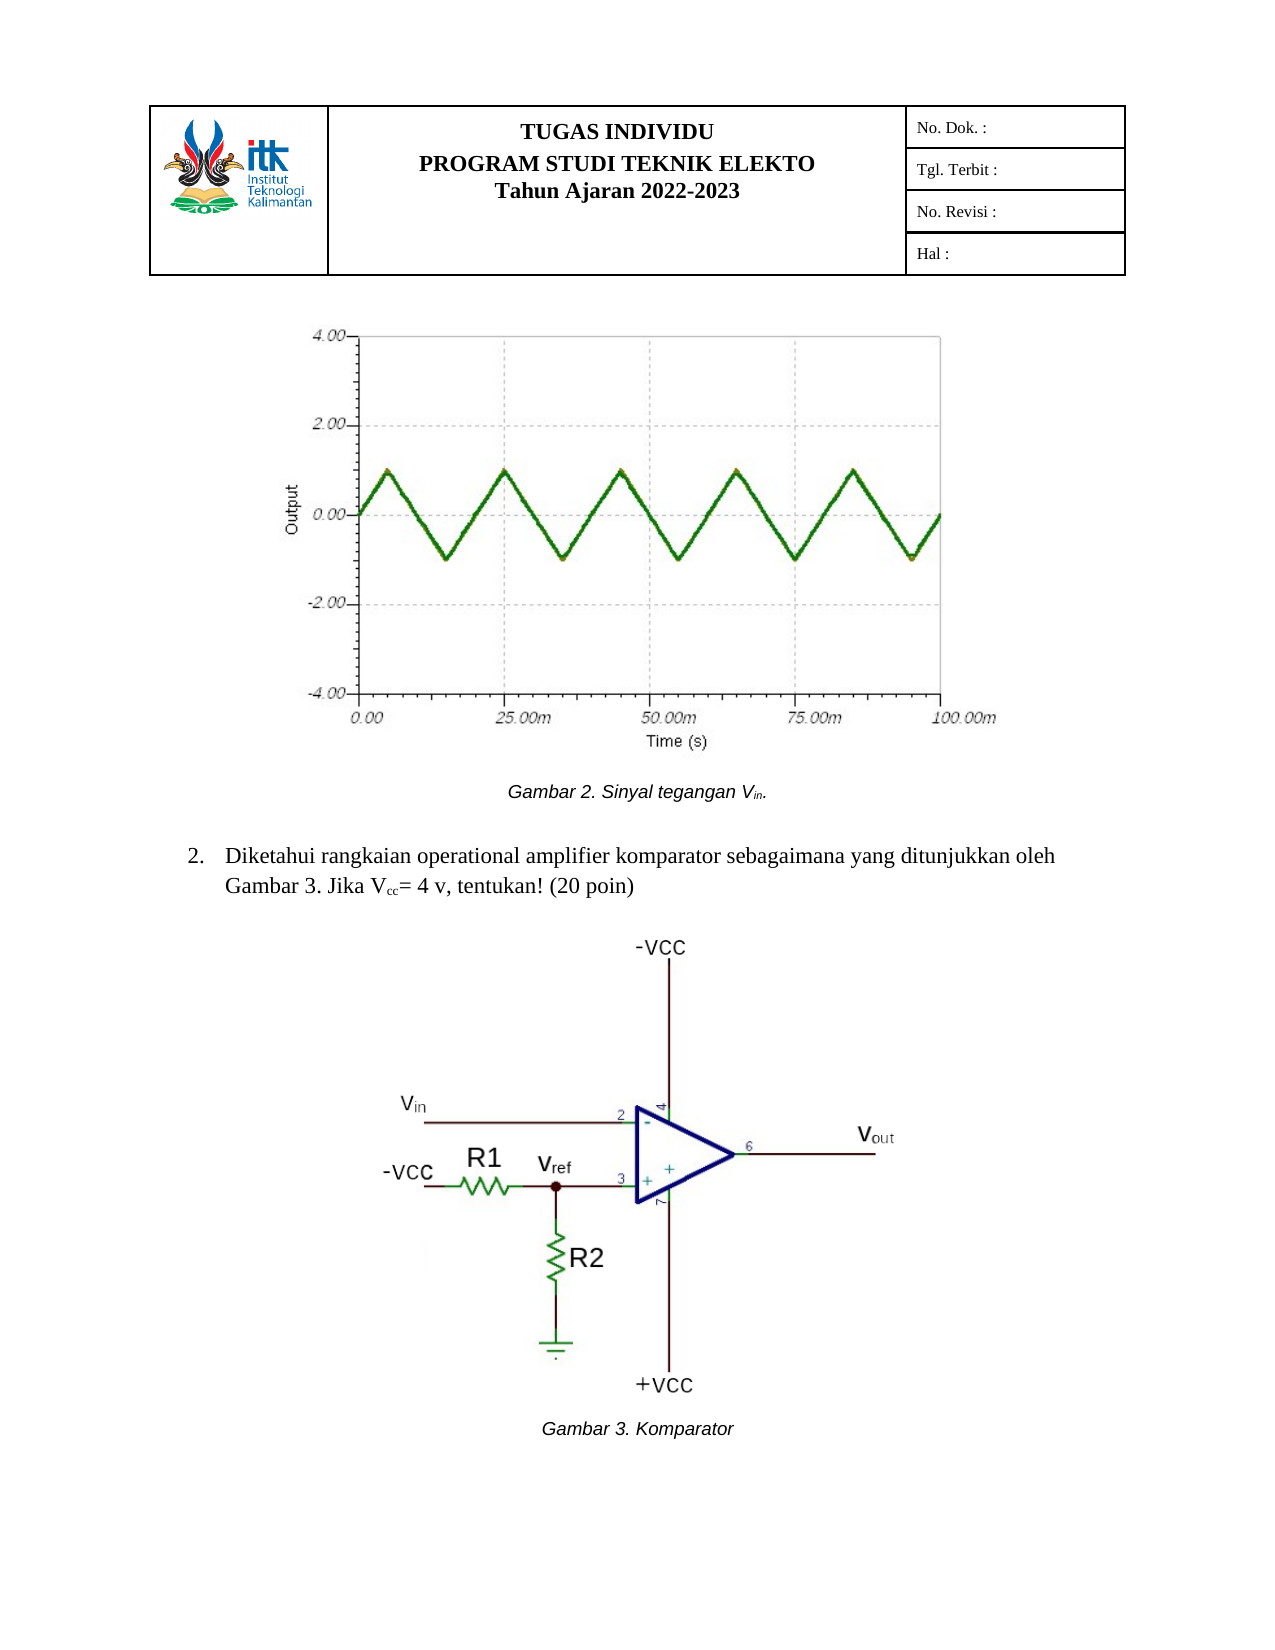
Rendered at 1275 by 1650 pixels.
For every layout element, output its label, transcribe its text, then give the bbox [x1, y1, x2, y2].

list Diketahui rangkaian operational amplifier komparator sebagaimana yang ditunjukkan oleh Gambar 3. Jika Vcc= 4 v, tentukan! (20 poin) [187, 842, 1125, 898]
text Gambar 3. Komparator [377, 1403, 898, 1439]
text Gambar 2. Sinyal tegangan Vin. [279, 765, 996, 802]
picture [376, 933, 899, 1403]
picture [160, 117, 315, 217]
picture [278, 314, 997, 765]
